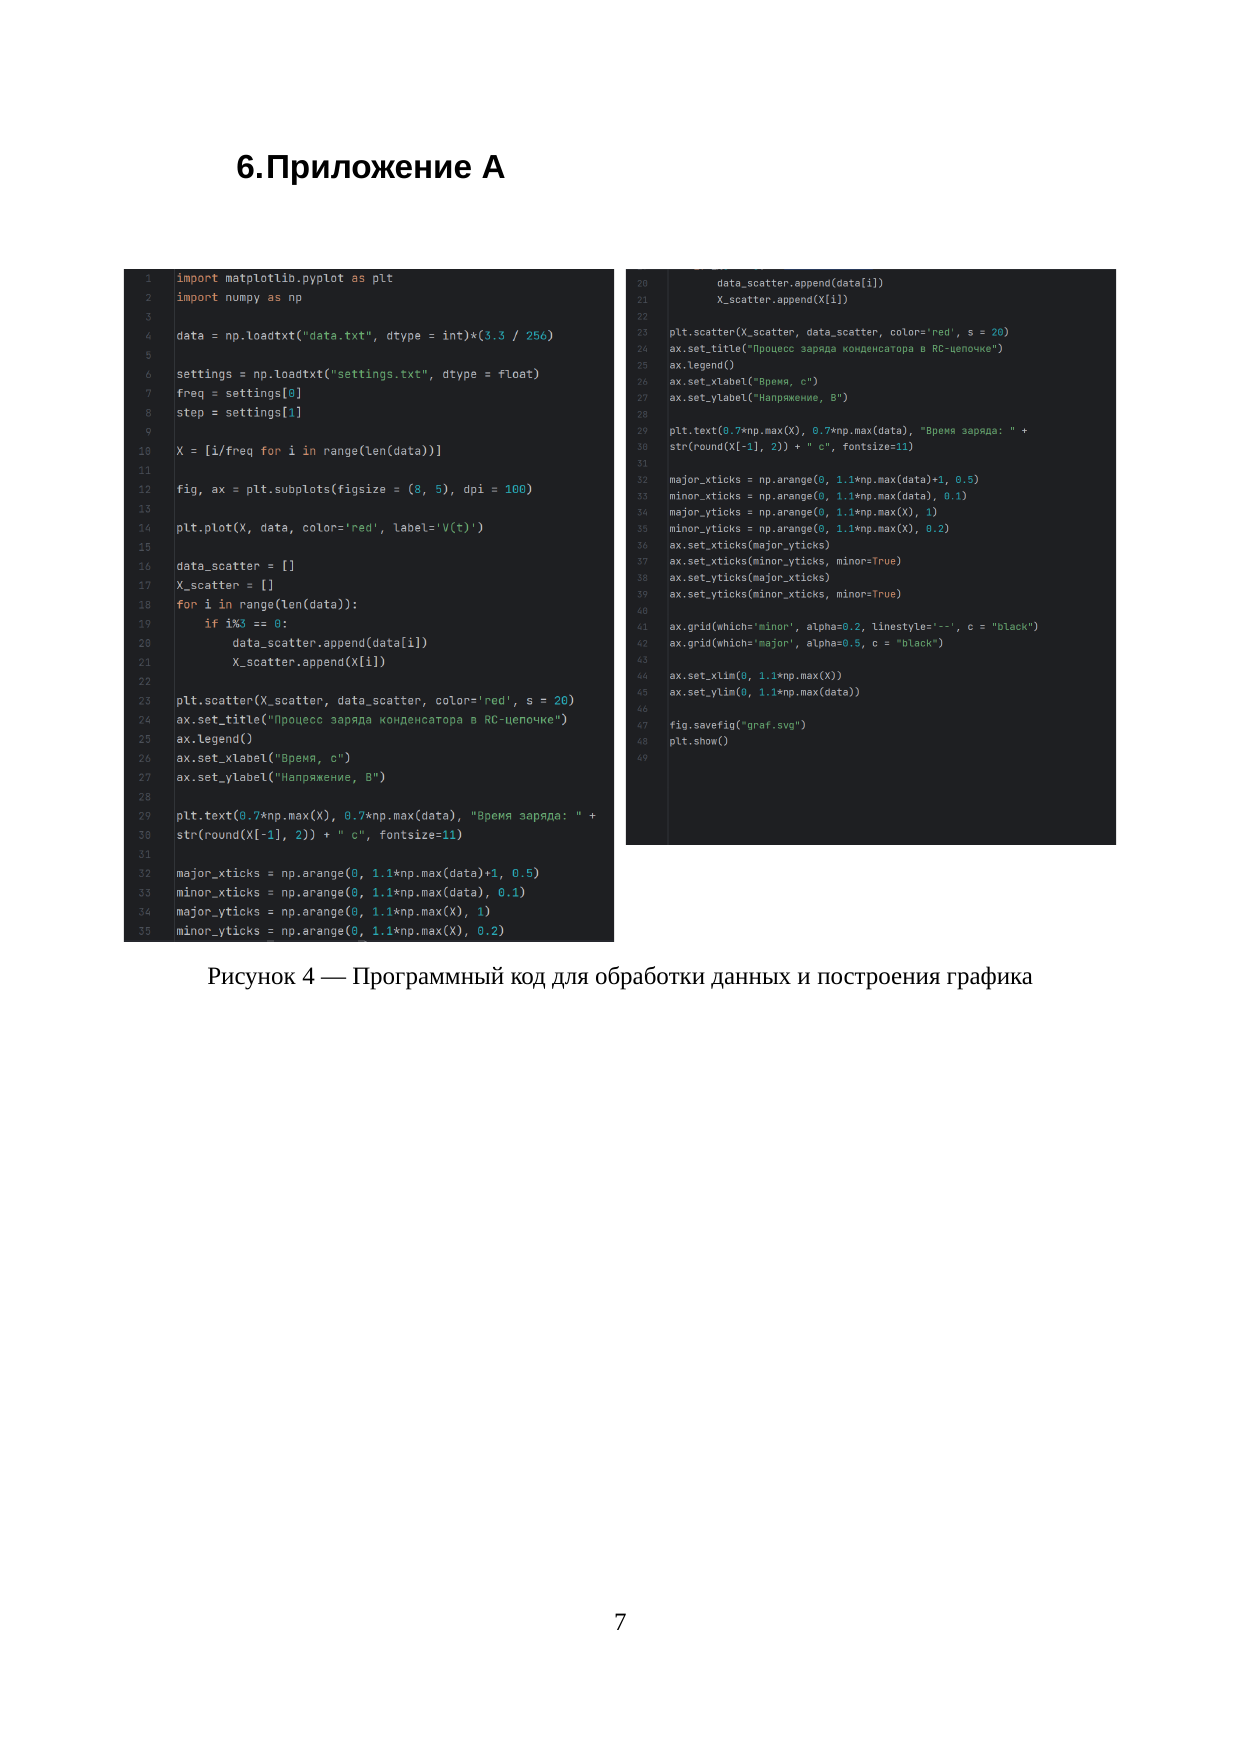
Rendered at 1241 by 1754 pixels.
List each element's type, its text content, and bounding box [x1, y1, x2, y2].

picture [123, 269, 615, 942]
subtitle Приложение А [118, 148, 1122, 186]
text Рисунок 4 — Программный код для обработки данных и построения графика [118, 961, 1122, 990]
table_header [620, 264, 1122, 961]
table_header [118, 264, 620, 961]
picture [625, 269, 1117, 845]
